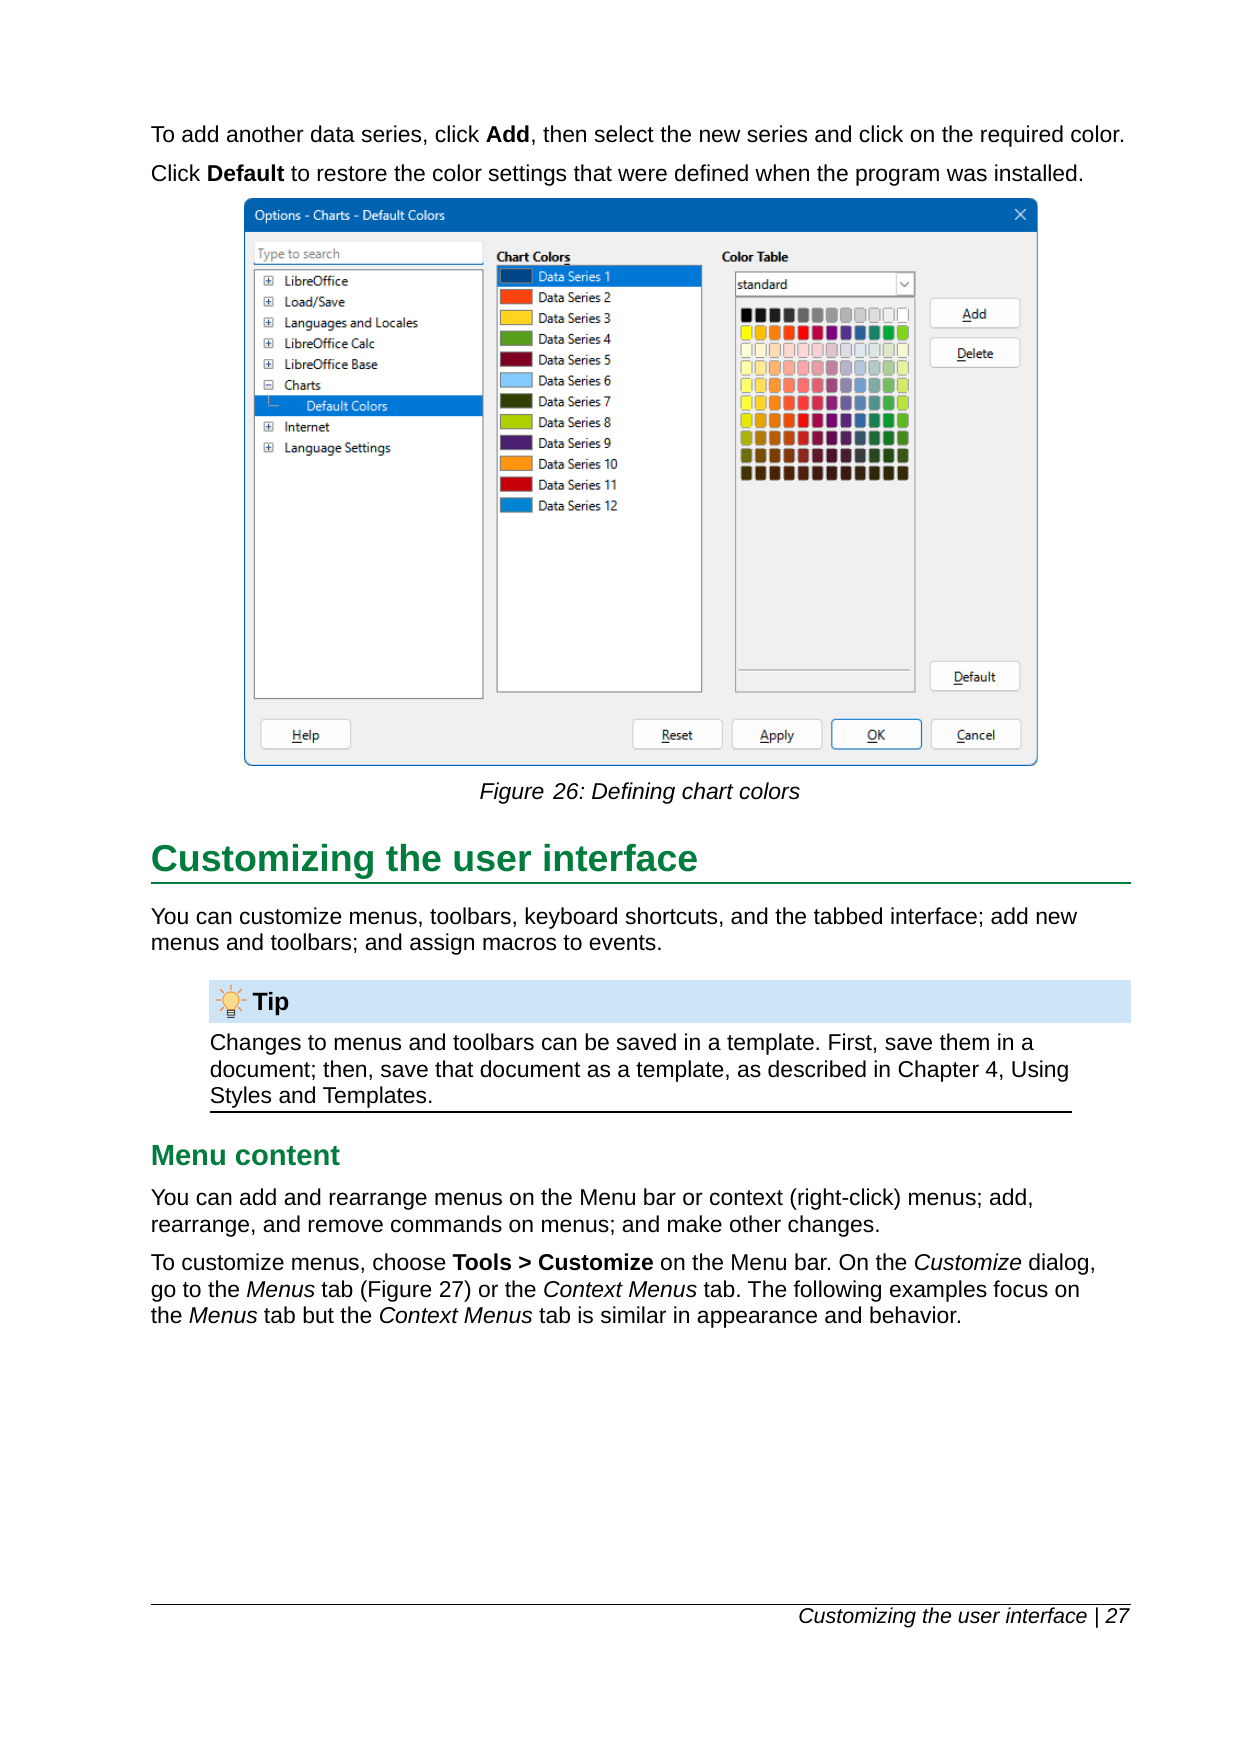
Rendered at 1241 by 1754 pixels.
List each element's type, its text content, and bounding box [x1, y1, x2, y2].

text You can add and rearrange menus on the Menu bar or context (right-click) menus; add, rearrange, and remove commands on menus; and make other changes. [151, 1184, 1131, 1237]
text To customize menus, choose Tools > Customize on the Menu bar. On the Customize dialog, go to the Menus tab (Figure 27) or the Context Menus tab. The following examples focus on the Menus tab but the Context Menus tab is similar in appearance and behavior. [151, 1249, 1131, 1328]
text Changes to menus and toolbars can be saved in a template. First, save them in a document; then, save that document as a template, as described in Chapter 4, Using Styles and Templates. [209, 1029, 1072, 1113]
subtitle Menu content [151, 1138, 1131, 1172]
text Click Default to restore the color settings that were defined when the program was installed. [151, 160, 1131, 186]
text To add another data series, click Add, then select the new series and click on the required color. [151, 121, 1131, 147]
subtitle Tip [209, 980, 1131, 1023]
subtitle Customizing the user interface [151, 836, 1131, 882]
text Figure 26: Defining chart colors [244, 778, 1038, 804]
picture [244, 198, 1038, 766]
text You can customize menus, toolbars, keyboard shortcuts, and the tabbed interface; add new menus and toolbars; and assign macros to events. [151, 903, 1131, 955]
